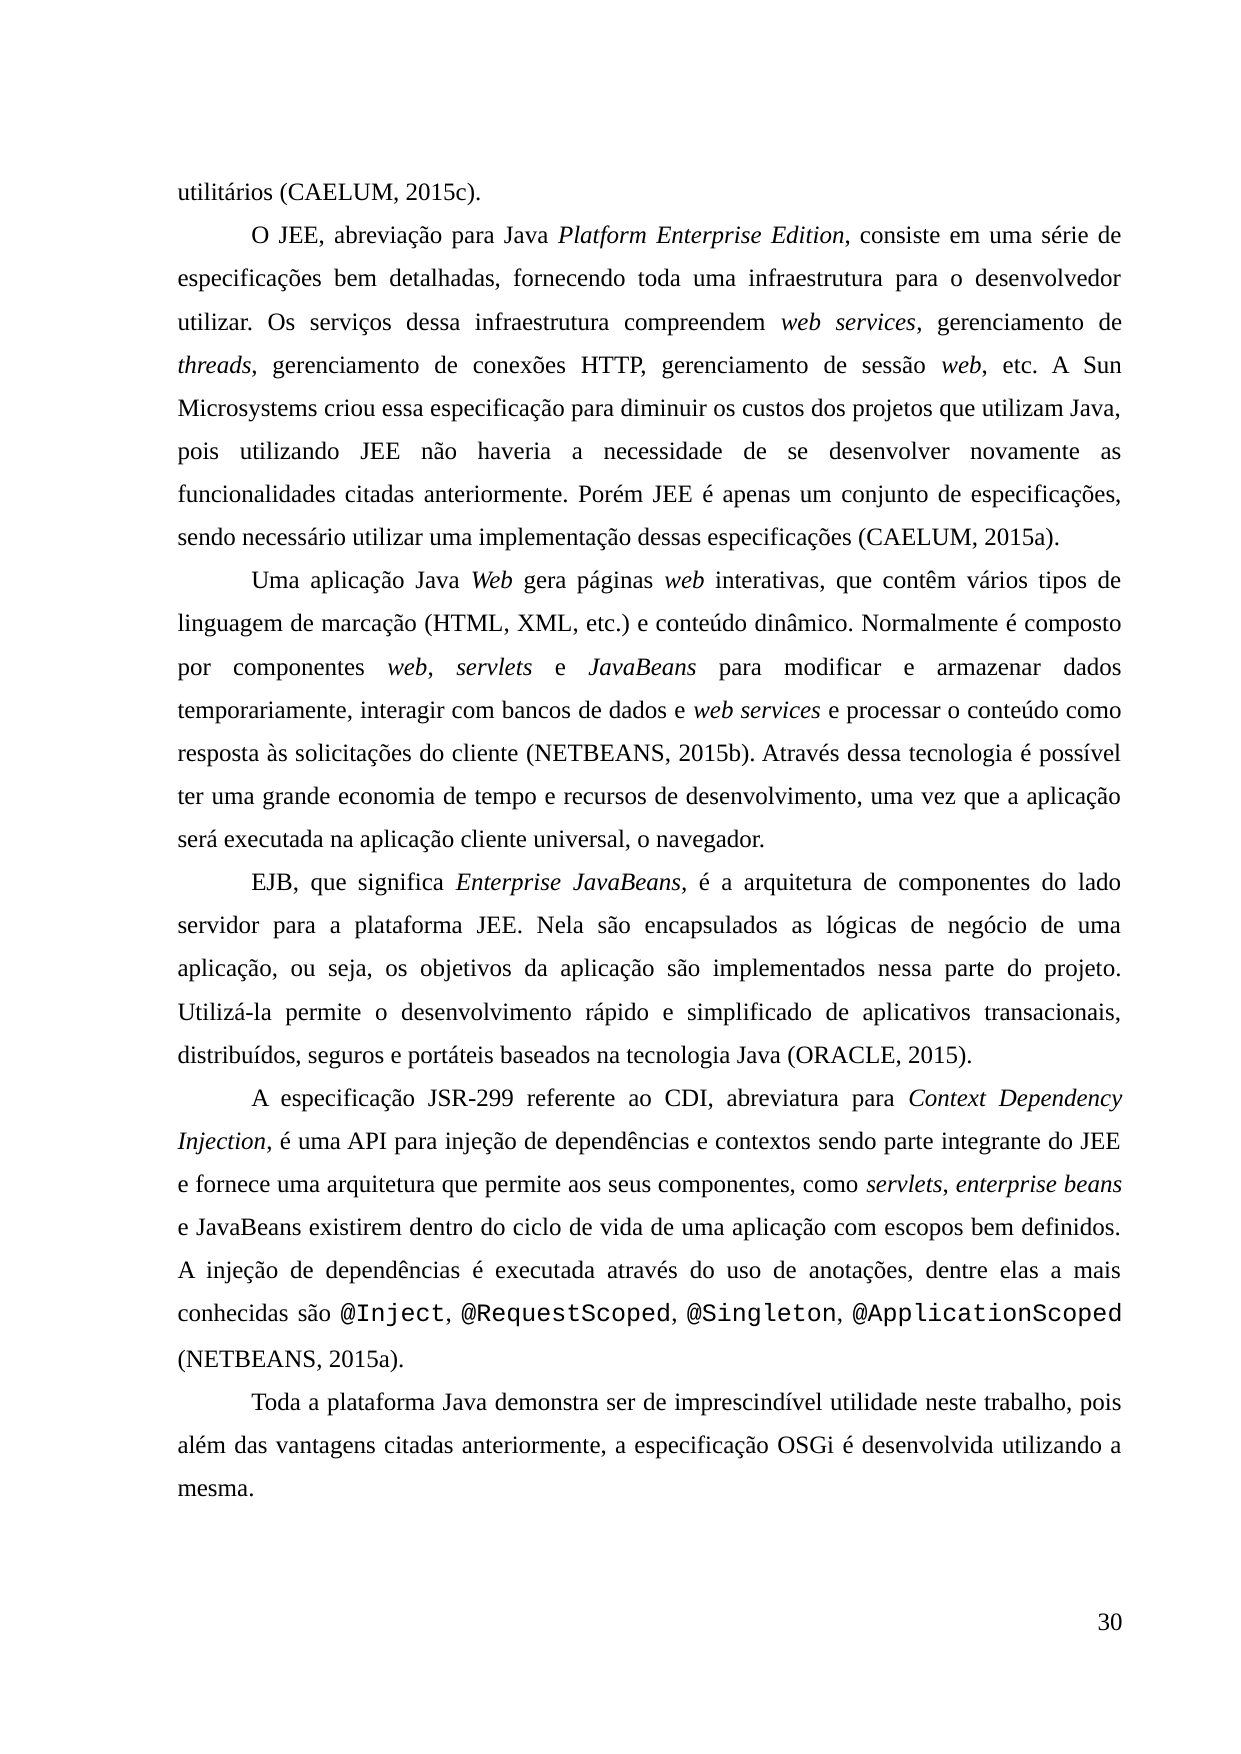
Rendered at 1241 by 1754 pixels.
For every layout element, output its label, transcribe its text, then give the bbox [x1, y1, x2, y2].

text Uma aplicação Java Web gera páginas web interativas, que contêm vários tipos de linguagem de marcação (HTML, XML, etc.) e conteúdo dinâmico. Normalmente é composto por componentes web, servlets e JavaBeans para modificar e armazenar dados temporariamente, interagir com bancos de dados e web services e processar o conteúdo como resposta às solicitações do cliente (NETBEANS, 2015b). Através dessa tecnologia é possível ter uma grande economia de tempo e recursos de desenvolvimento, uma vez que a aplicação será executada na aplicação cliente universal, o navegador. [177, 565, 1122, 853]
text EJB, que significa Enterprise JavaBeans, é a arquitetura de componentes do lado servidor para a plataforma JEE. Nela são encapsulados as lógicas de negócio de uma aplicação, ou seja, os objetivos da aplicação são implementados nessa parte do projeto. Utilizá-la permite o desenvolvimento rápido e simplificado de aplicativos transacionais, distribuídos, seguros e portáteis baseados na tecnologia Java (ORACLE, 2015). [177, 867, 1122, 1068]
text Toda a plataforma Java demonstra ser de imprescindível utilidade neste trabalho, pois além das vantagens citadas anteriormente, a especificação OSGi é desenvolvida utilizando a mesma. [177, 1387, 1122, 1502]
text O JEE, abreviação para Java Platform Enterprise Edition, consiste em uma série de especificações bem detalhadas, fornecendo toda uma infraestrutura para o desenvolvedor utilizar. Os serviços dessa infraestrutura compreendem web services, gerenciamento de threads, gerenciamento de conexões HTTP, gerenciamento de sessão web, etc. A Sun Microsystems criou essa especificação para diminuir os custos dos projetos que utilizam Java, pois utilizando JEE não haveria a necessidade de se desenvolver novamente as funcionalidades citadas anteriormente. Porém JEE é apenas um conjunto de especificações, sendo necessário utilizar uma implementação dessas especificações (CAELUM, 2015a). [177, 220, 1122, 551]
text A especificação JSR-299 referente ao CDI, abreviatura para Context Dependency Injection, é uma API para injeção de dependências e contextos sendo parte integrante do JEE e fornece uma arquitetura que permite aos seus componentes, como servlets, enterprise beans e JavaBeans existirem dentro do ciclo de vida de uma aplicação com escopos bem definidos. A injeção de dependências é executada através do uso de anotações, dentre elas a mais conhecidas são @Inject, @RequestScoped, @Singleton, @ApplicationScoped (NETBEANS, 2015a). [177, 1083, 1122, 1372]
text utilitários (CAELUM, 2015c). [177, 177, 1122, 206]
